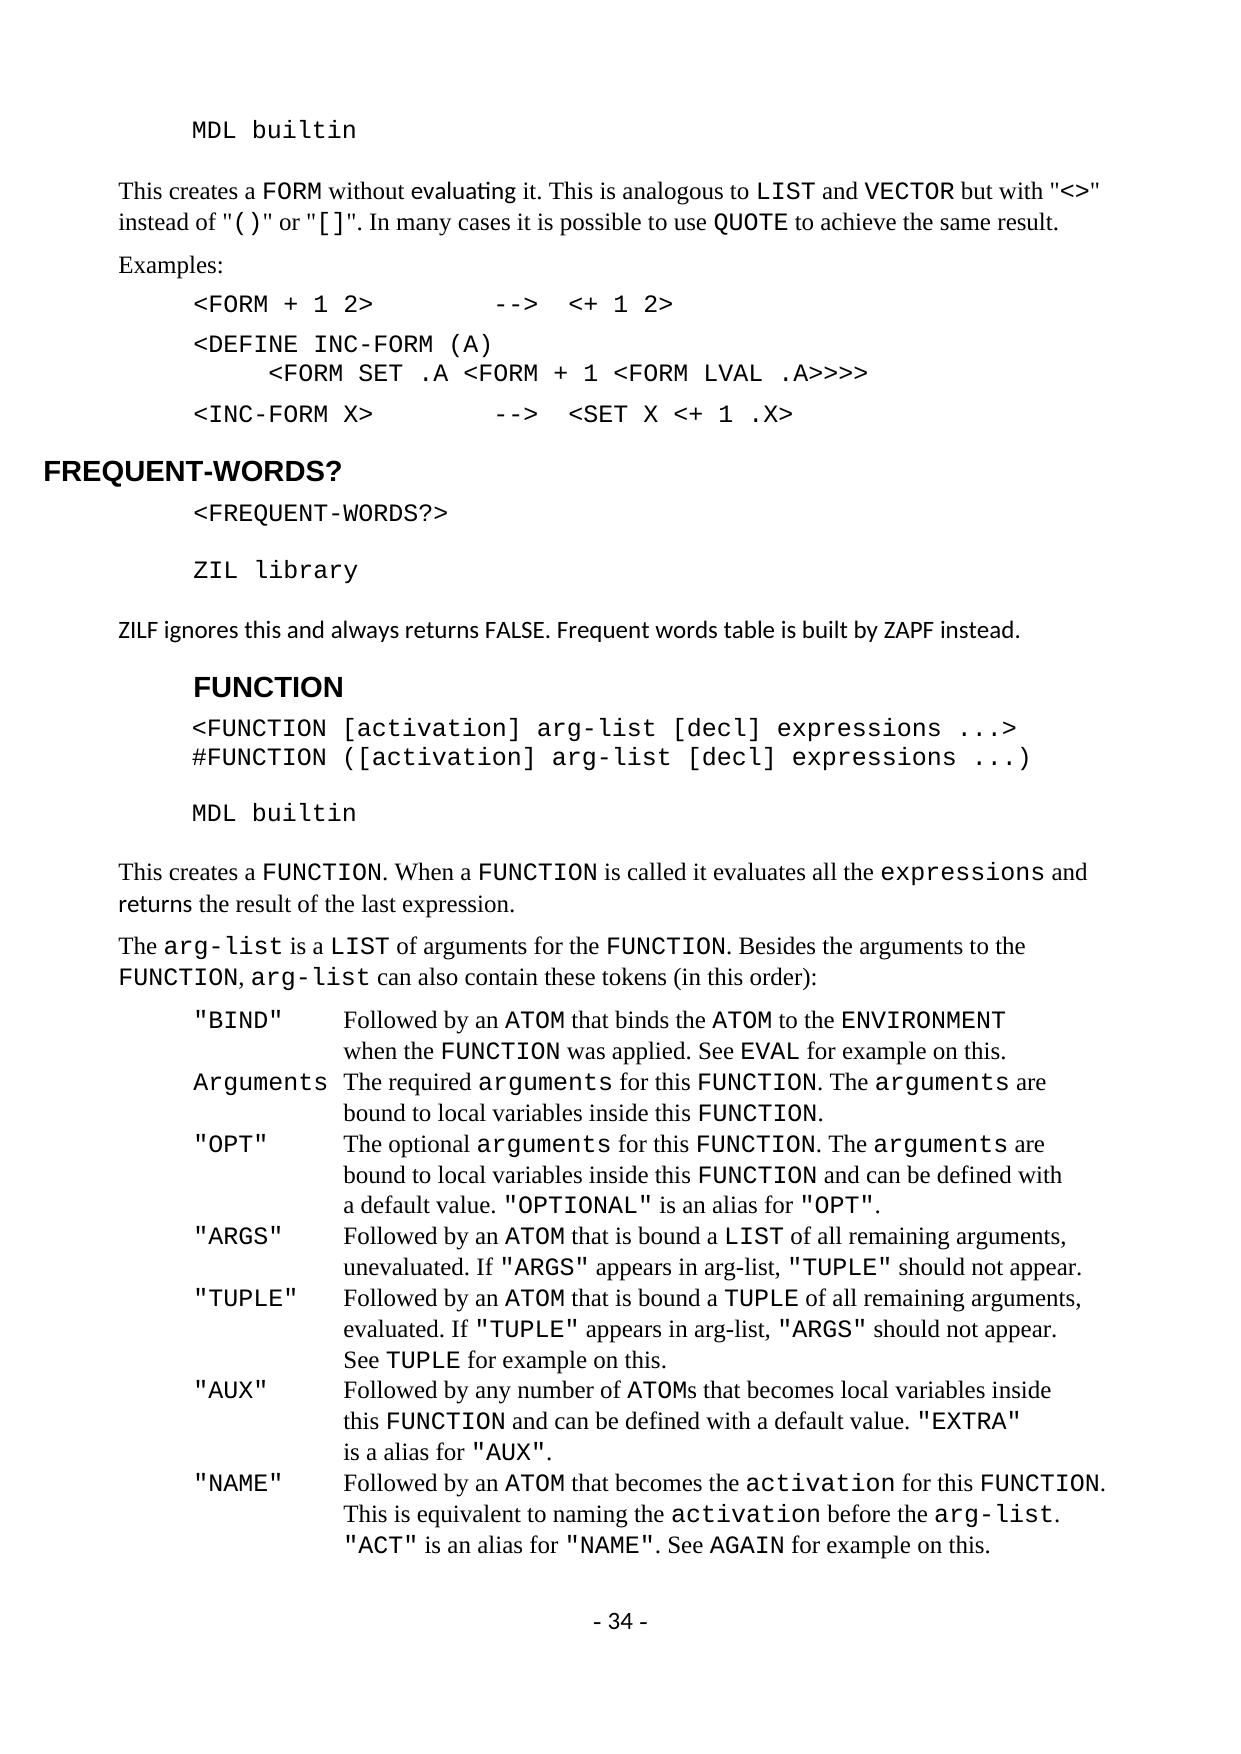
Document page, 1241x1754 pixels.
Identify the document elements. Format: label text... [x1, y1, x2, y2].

text This creates a FORM without evaluating it. This is analogous to LIST and VECTOR but with "<>" instead of "()" or "[]". In many cases it is possible to use QUOTE to achieve the same result. [118, 175, 1122, 237]
text "BIND" Followed by an ATOM that binds the ATOM to the ENVIRONMENT when the FUNCTION was applied. See EVAL for example on this. Arguments The required arguments for this FUNCTION. The arguments are bound to local variables inside this FUNCTION. "OPT" The optional arguments for this FUNCTION. The arguments are bound to local variables inside this FUNCTION and can be defined with a default value. "OPTIONAL" is an alias for "OPT". "ARGS" Followed by an ATOM that is bound a LIST of all remaining arguments, unevaluated. If "ARGS" appears in arg-list, "TUPLE" should not appear. "TUPLE" Followed by an ATOM that is bound a TUPLE of all remaining arguments, evaluated. If "TUPLE" appears in arg-list, "ARGS" should not appear. See TUPLE for example on this. "AUX" Followed by any number of ATOMs that becomes local variables inside this FUNCTION and can be defined with a default value. "EXTRA" is a alias for "AUX". "NAME" Followed by an ATOM that becomes the activation for this FUNCTION. This is equivalent to naming the activation before the arg-list. "ACT" is an alias for "NAME". See AGAIN for example on this. [118, 1006, 1122, 1561]
text <FUNCTION [activation] arg-list [decl] expressions ...> [192, 716, 1122, 744]
text #FUNCTION ([activation] arg-list [decl] expressions ...) [192, 744, 1122, 772]
text MDL builtin [192, 118, 1122, 146]
text <FORM + 1 2> --> <+ 1 2> [118, 291, 1122, 319]
list <FREQUENT-WORDS?> [118, 501, 1122, 529]
text ZILF ignores this and always returns FALSE. Frequent words table is built by ZAPF instead. [118, 614, 1122, 645]
subtitle FUNCTION [118, 670, 1122, 703]
text MDL builtin [192, 801, 1122, 829]
text <INC-FORM X> --> <SET X <+ 1 .X> [118, 401, 1122, 429]
text This creates a FUNCTION. When a FUNCTION is called it evaluates all the expressions and returns the result of the last expression. [118, 857, 1122, 919]
subtitle FREQUENT-WORDS? [43, 454, 1122, 488]
text The arg-list is a LIST of arguments for the FUNCTION. Besides the arguments to the FUNCTION, arg-list can also contain these tokens (in this order): [118, 931, 1122, 993]
text Examples: [118, 250, 1122, 279]
text <DEFINE INC-FORM (A) <FORM SET .A <FORM + 1 <FORM LVAL .A>>>> [118, 332, 1122, 389]
list ZIL library [118, 558, 1122, 586]
